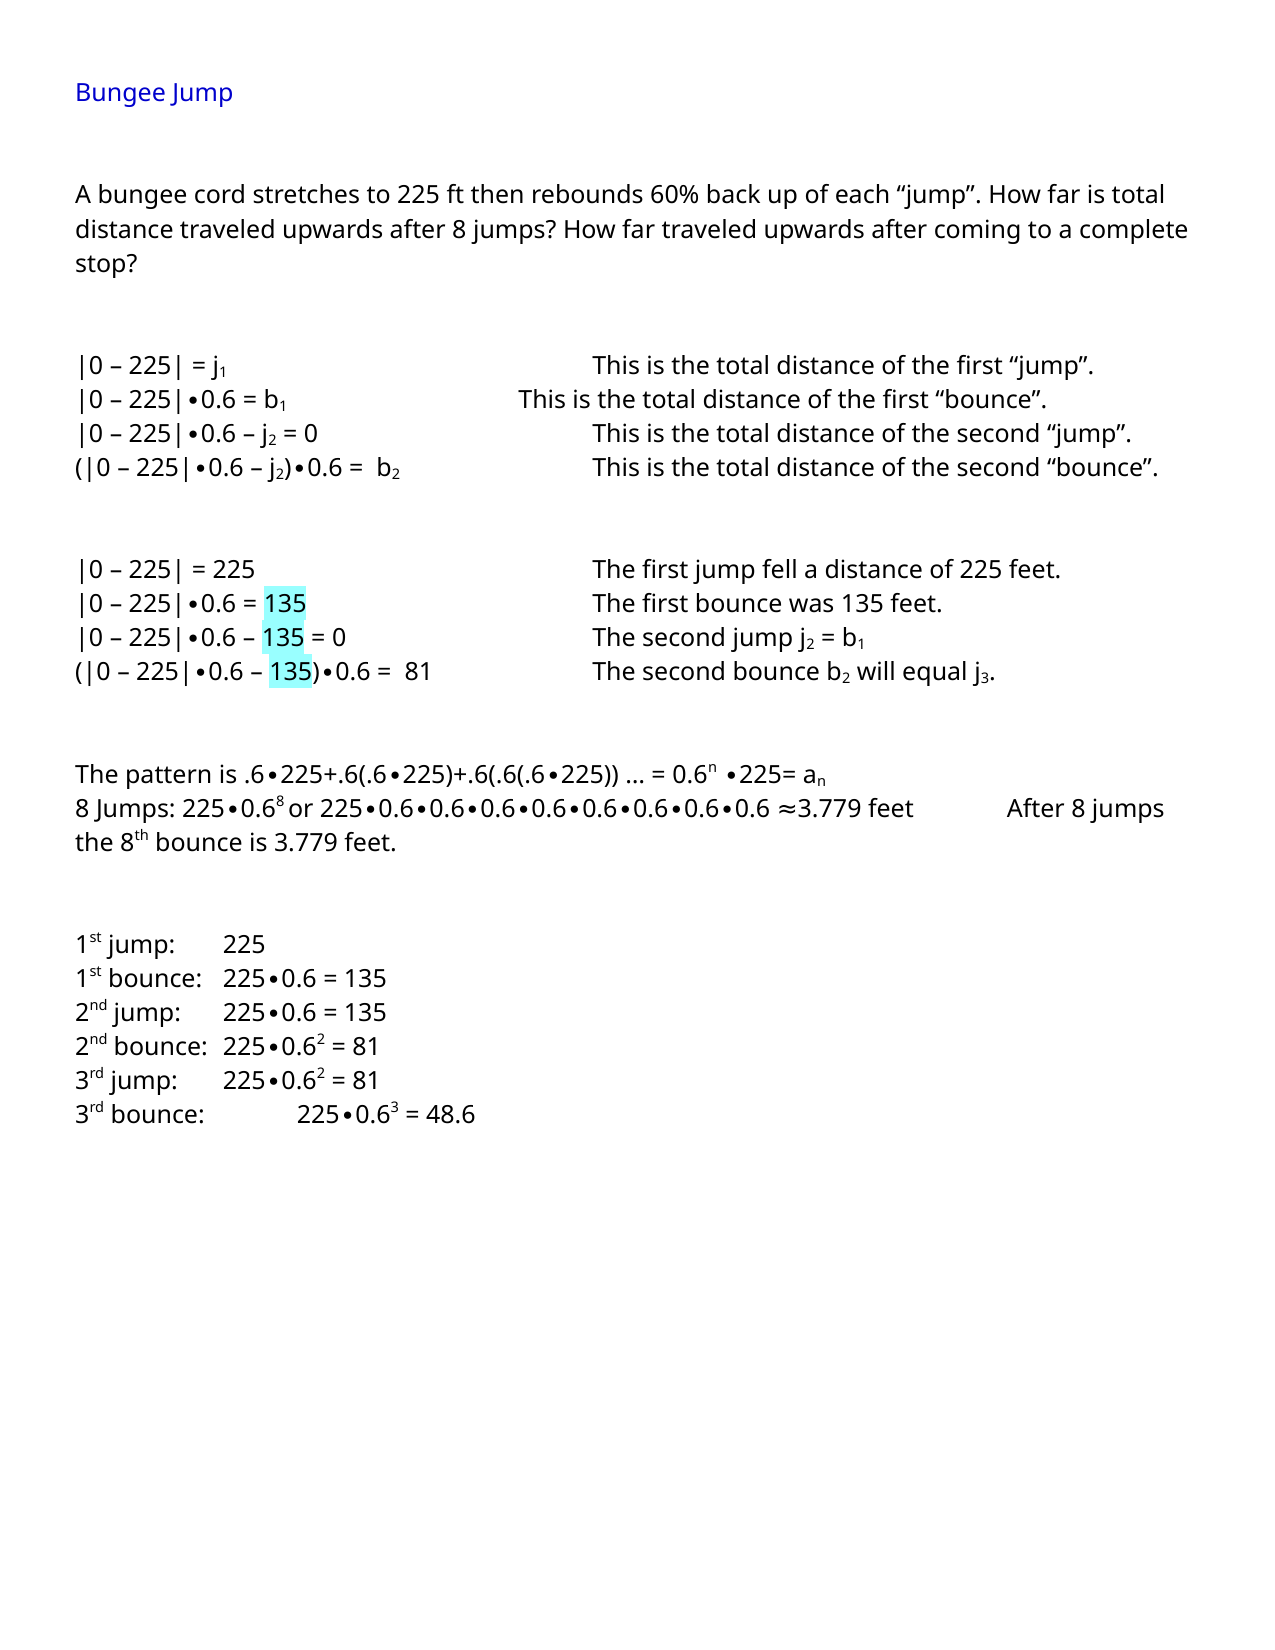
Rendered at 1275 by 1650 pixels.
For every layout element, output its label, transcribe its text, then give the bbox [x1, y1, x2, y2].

text 1st bounce: 225∙0.6 = 135 [75, 961, 1200, 995]
text 8 Jumps: 225∙0.68 or 225∙0.6∙0.6∙0.6∙0.6∙0.6∙0.6∙0.6∙0.6 ≈3.779 feet After 8 jumps the 8th bounce is 3.779 feet. [75, 790, 1200, 858]
text Bungee Jump [75, 75, 1200, 109]
text A bungee cord stretches to 225 ft then rebounds 60% back up of each “jump”. How far is total distance traveled upwards after 8 jumps? How far traveled upwards after coming to a complete stop? [75, 177, 1200, 279]
text |0 – 225|∙0.6 – j2 = 0 This is the total distance of the second “jump”. [75, 416, 1200, 450]
text (|0 – 225|∙0.6 – j2)∙0.6 = b2 This is the total distance of the second “bounce”. [75, 450, 1200, 484]
text |0 – 225|∙0.6 = 135 The first bounce was 135 feet. [75, 586, 1200, 620]
text 2nd bounce: 225∙0.62 = 81 [75, 1029, 1200, 1063]
text 3rd bounce: 225∙0.63 = 48.6 [75, 1097, 1200, 1131]
text The pattern is .6∙225+.6(.6∙225)+.6(.6(.6∙225)) … = 0.6n ∙225= an [75, 756, 1200, 790]
text 1st jump: 225 [75, 927, 1200, 961]
text 2nd jump: 225∙0.6 = 135 [75, 995, 1200, 1029]
text |0 – 225| = 225 The first jump fell a distance of 225 feet. [75, 552, 1200, 586]
text |0 – 225|∙0.6 – 135 = 0 The second jump j2 = b1 [75, 620, 1200, 654]
text 3rd jump: 225∙0.62 = 81 [75, 1063, 1200, 1097]
text (|0 – 225|∙0.6 – 135)∙0.6 = 81 The second bounce b2 will equal j3. [75, 654, 1200, 688]
text |0 – 225|∙0.6 = b1 This is the total distance of the first “bounce”. [75, 382, 1200, 416]
text |0 – 225| = j1 This is the total distance of the first “jump”. [75, 347, 1200, 382]
